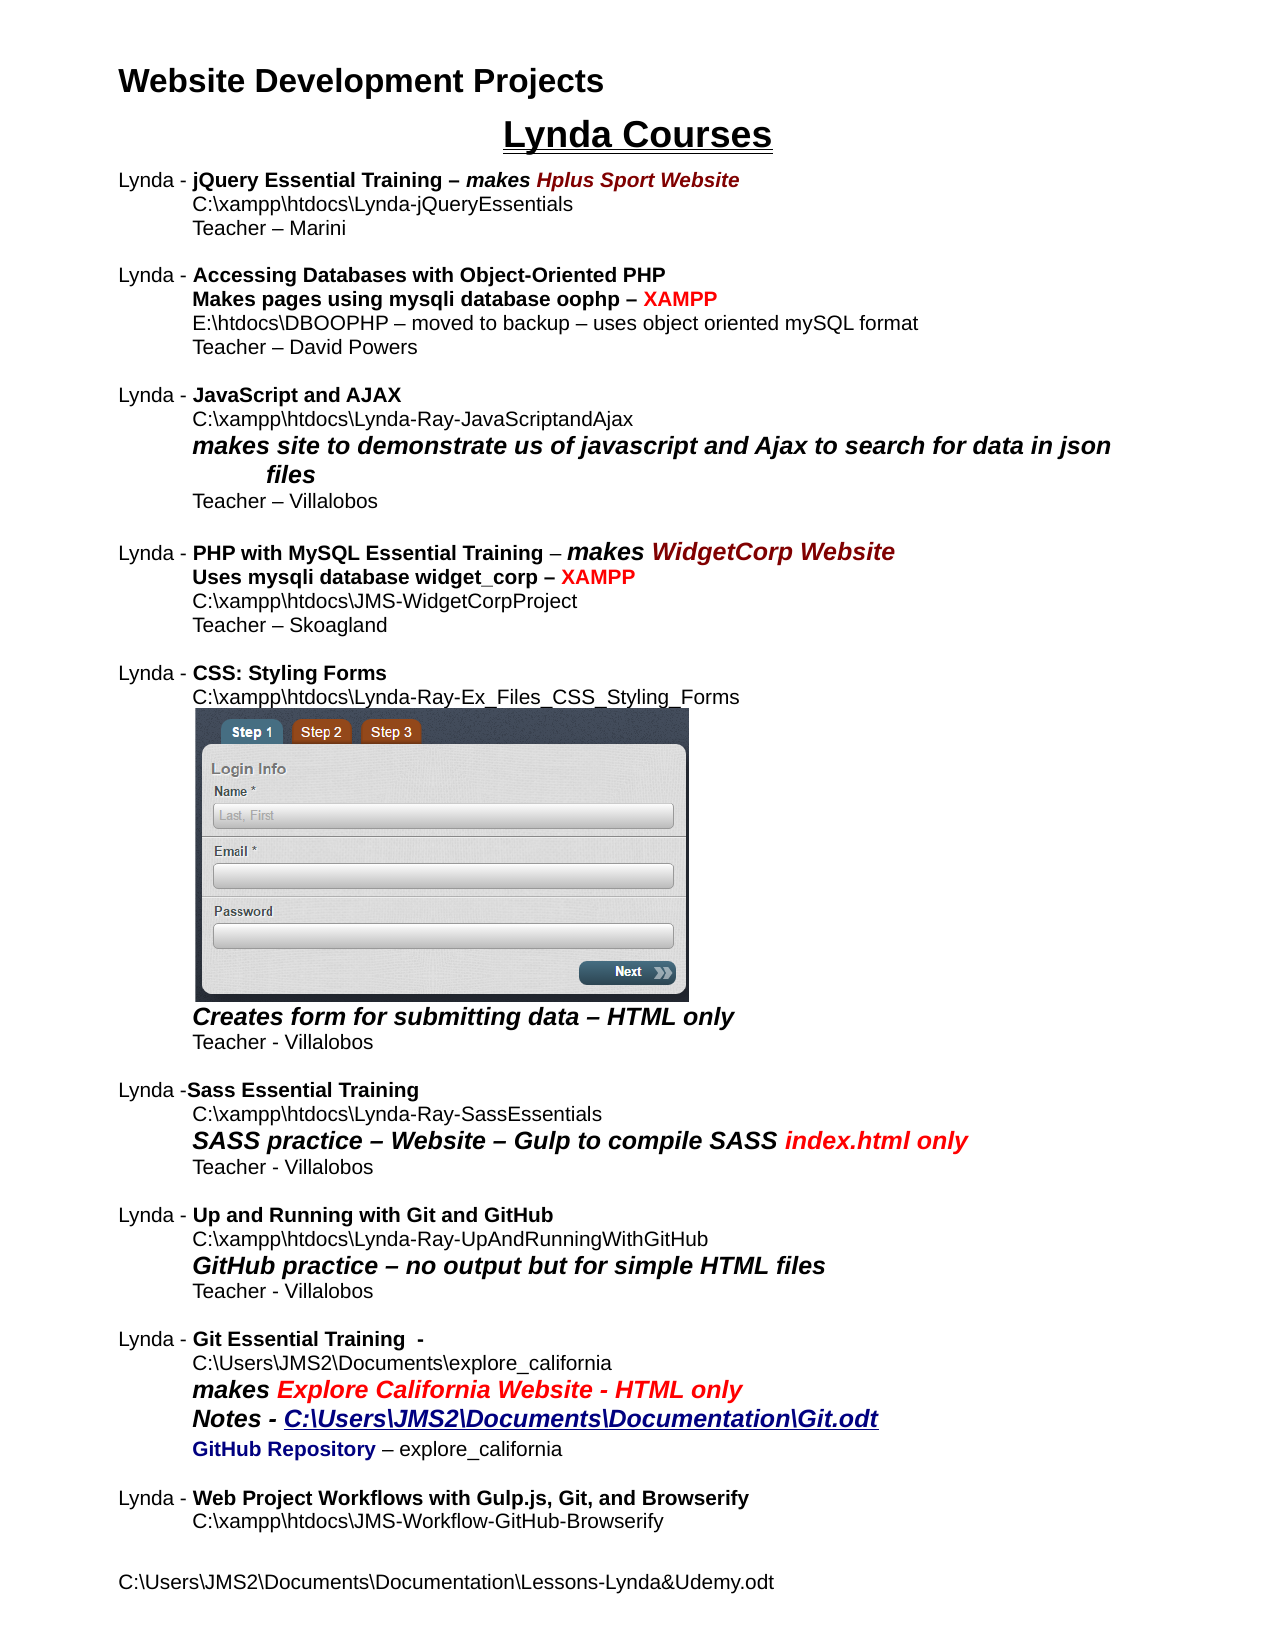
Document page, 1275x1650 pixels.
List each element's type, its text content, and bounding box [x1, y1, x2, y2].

text Lynda - jQuery Essential Training – makes Hplus Sport Website [118, 167, 1157, 191]
text C:\Users\JMS2\Documents\explore_california [118, 1351, 1157, 1375]
text makes site to demonstrate us of javascript and Ajax to search for data in json files [118, 431, 1157, 488]
text Teacher – Marini [118, 215, 1157, 239]
text SASS practice – Website – Gulp to compile SASS index.html only [118, 1126, 1157, 1155]
text makes Explore California Website - HTML only [118, 1375, 1157, 1404]
text C:\xampp\htdocs\JMS-Workflow-GitHub-Browserify [118, 1509, 1157, 1533]
text Teacher – David Powers [118, 335, 1157, 359]
picture [195, 708, 689, 969]
text Teacher - Villalobos [118, 1155, 1157, 1179]
text Notes - C:\Users\JMS2\Documents\Documentation\Git.odt [118, 1404, 1157, 1433]
text C:\xampp\htdocs\Lynda-Ray-Ex_Files_CSS_Styling_Forms [118, 685, 1157, 709]
subtitle Website Development Projects [118, 61, 1157, 99]
text Creates form for submitting data – HTML only [118, 709, 1157, 1030]
text Lynda -Sass Essential Training [118, 1078, 1157, 1102]
text GitHub Repository – explore_california [118, 1433, 1157, 1461]
text Makes pages using mysqli database oophp – XAMPP [118, 287, 1157, 311]
text Lynda - Accessing Databases with Object-Oriented PHP [118, 263, 1157, 287]
text Lynda - Up and Running with Git and GitHub [118, 1203, 1157, 1227]
text Teacher – Villalobos [118, 488, 1157, 512]
text C:\xampp\htdocs\Lynda-jQueryEssentials [118, 191, 1157, 215]
text Teacher – Skoagland [118, 613, 1157, 637]
text Lynda - Web Project Workflows with Gulp.js, Git, and Browserify [118, 1485, 1157, 1509]
text Teacher - Villalobos [118, 1030, 1157, 1054]
text Uses mysqli database widget_corp – XAMPP [118, 565, 1157, 589]
text C:\xampp\htdocs\Lynda-Ray-UpAndRunningWithGitHub [118, 1227, 1157, 1251]
text Lynda - JavaScript and AJAX [118, 383, 1157, 407]
text GitHub practice – no output but for simple HTML files [118, 1251, 1157, 1279]
text Lynda - Git Essential Training - [118, 1327, 1157, 1351]
text C:\xampp\htdocs\JMS-WidgetCorpProject [118, 589, 1157, 613]
subtitle Lynda Courses [118, 112, 1157, 155]
text C:\xampp\htdocs\Lynda-Ray-JavaScriptandAjax [118, 407, 1157, 431]
text C:\xampp\htdocs\Lynda-Ray-SassEssentials [118, 1102, 1157, 1126]
text Lynda - CSS: Styling Forms [118, 661, 1157, 685]
text E:\htdocs\DBOOPHP – moved to backup – uses object oriented mySQL format [118, 311, 1157, 335]
text Teacher - Villalobos [118, 1279, 1157, 1303]
text Lynda - PHP with MySQL Essential Training – makes WidgetCorp Website [118, 536, 1157, 565]
